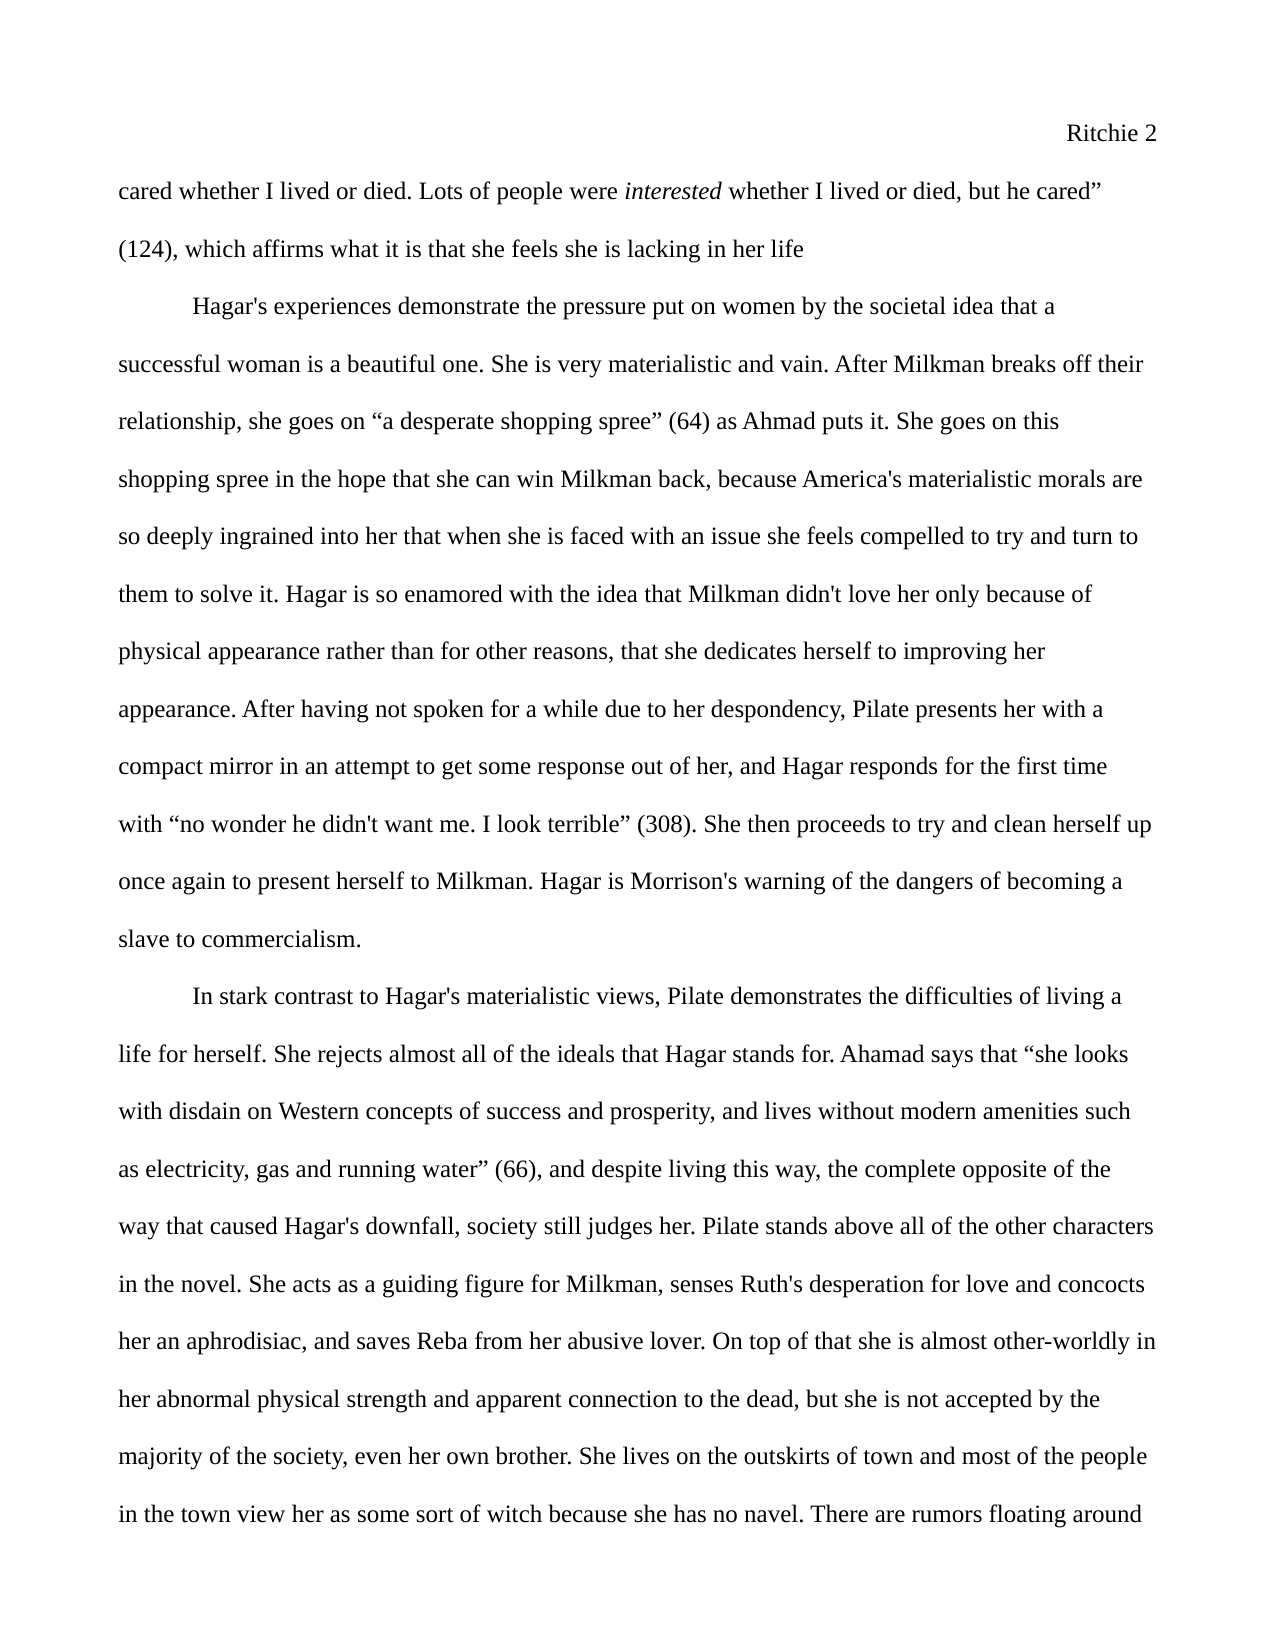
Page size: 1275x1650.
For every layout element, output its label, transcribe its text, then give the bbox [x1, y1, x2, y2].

text cared whether I lived or died. Lots of people were interested whether I lived or died, but he cared” (124), which affirms what it is that she feels she is lacking in her life [118, 176, 1157, 263]
text In stark contrast to Hagar's materialistic views, Pilate demonstrates the difficulties of living a life for herself. She rejects almost all of the ideals that Hagar stands for. Ahamad says that “she looks with disdain on Western concepts of success and prosperity, and lives without modern amenities such as electricity, gas and running water” (66), and despite living this way, the complete opposite of the way that caused Hagar's downfall, society still judges her. Pilate stands above all of the other characters in the novel. She acts as a guiding figure for Milkman, senses Ruth's desperation for love and concocts her an aphrodisiac, and saves Reba from her abusive lover. On top of that she is almost other-worldly in her abnormal physical strength and apparent connection to the dead, but she is not accepted by the majority of the society, even her own brother. She lives on the outskirts of town and most of the people in the town view her as some sort of witch because she has no navel. There are rumors floating around [118, 981, 1157, 1528]
text Hagar's experiences demonstrate the pressure put on women by the societal idea that a successful woman is a beautiful one. She is very materialistic and vain. After Milkman breaks off their relationship, she goes on “a desperate shopping spree” (64) as Ahmad puts it. She goes on this shopping spree in the hope that she can win Milkman back, because America's materialistic morals are so deeply ingrained into her that when she is faced with an issue she feels compelled to try and turn to them to solve it. Hagar is so enamored with the idea that Milkman didn't love her only because of physical appearance rather than for other reasons, that she dedicates herself to improving her appearance. After having not spoken for a while due to her despondency, Pilate presents her with a compact mirror in an attempt to get some response out of her, and Hagar responds for the first time with “no wonder he didn't want me. I look terrible” (308). She then proceeds to try and clean herself up once again to present herself to Milkman. Hagar is Morrison's warning of the dangers of becoming a slave to commercialism. [118, 291, 1157, 953]
